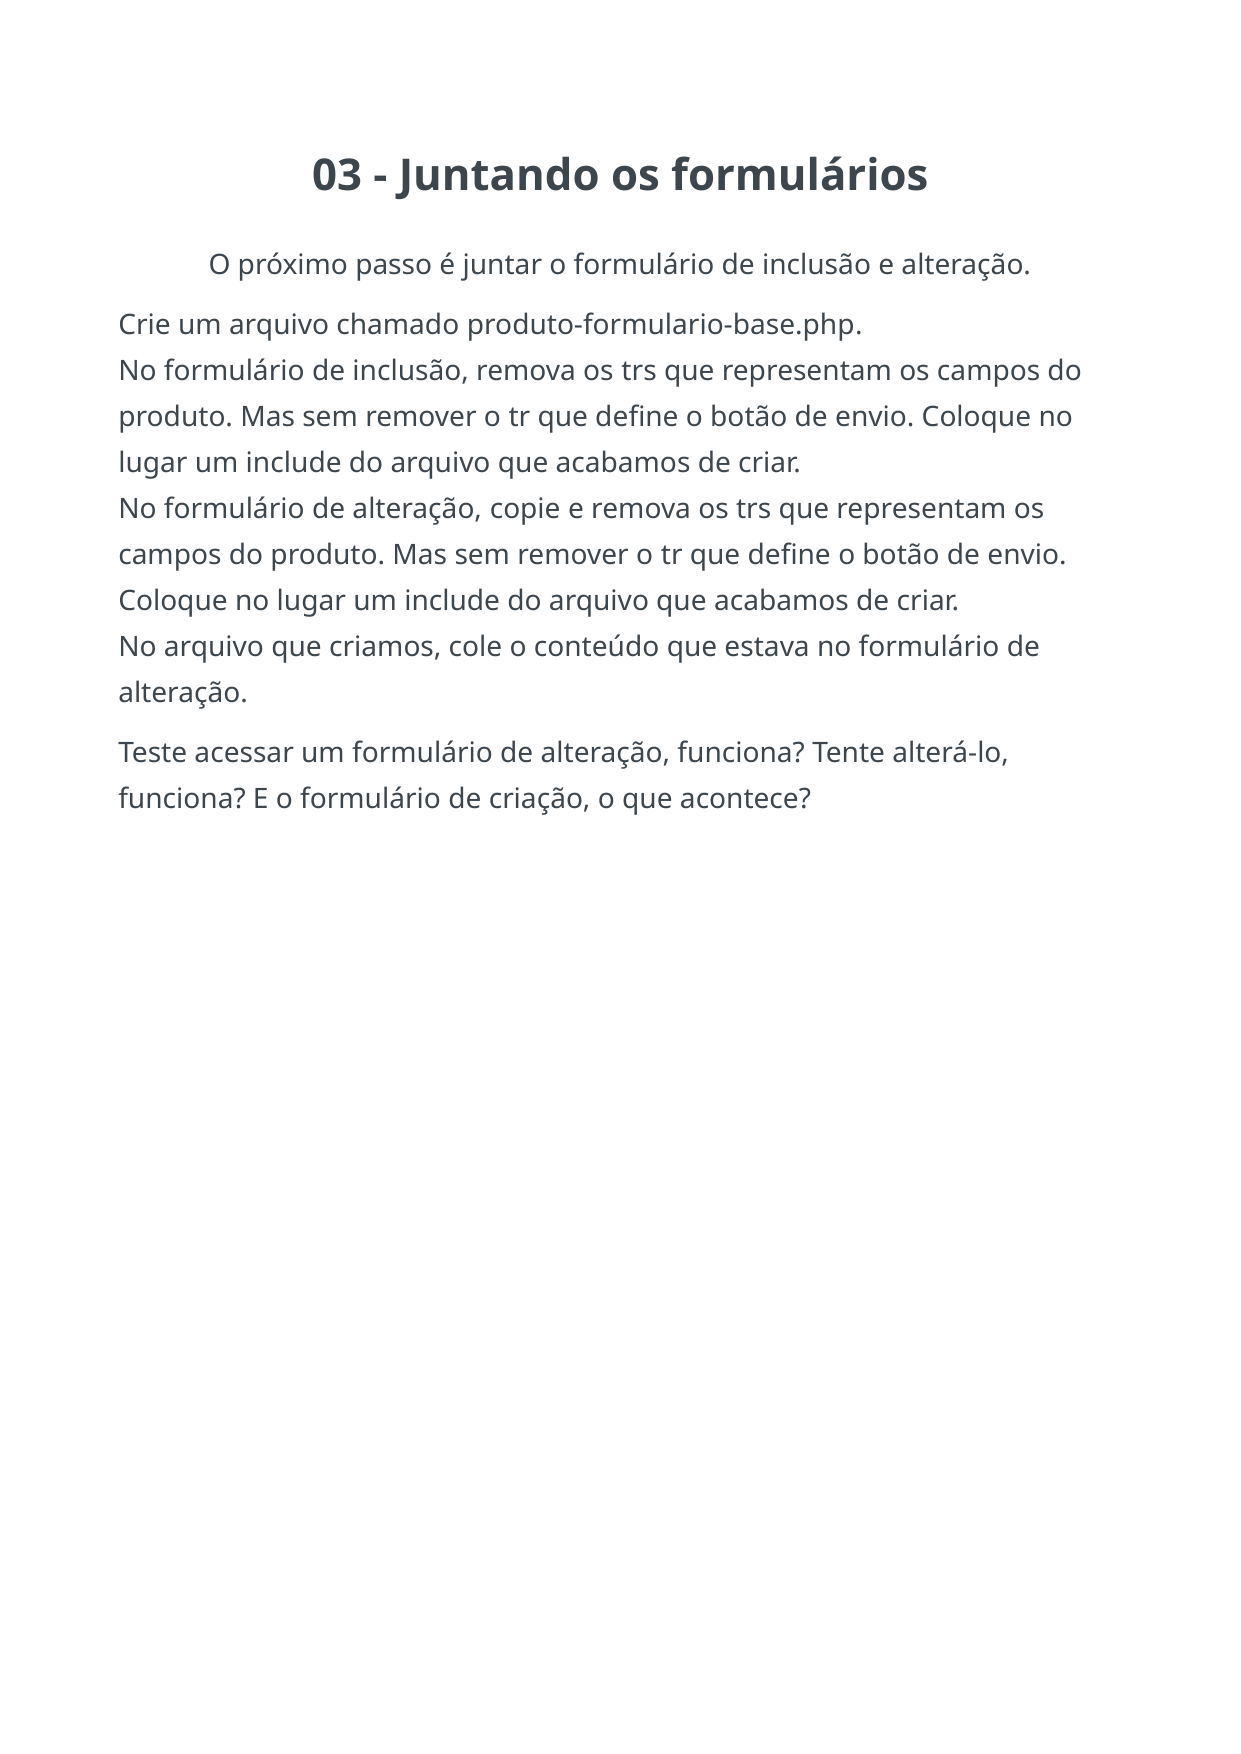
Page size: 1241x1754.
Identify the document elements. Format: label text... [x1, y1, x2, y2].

text No arquivo que criamos, cole o conteúdo que estava no formulário de alteração. [118, 626, 1122, 710]
text No formulário de inclusão, remova os trs que representam os campos do produto. Mas sem remover o tr que define o botão de envio. Coloque no lugar um include do arquivo que acabamos de criar. [118, 350, 1122, 481]
text O próximo passo é juntar o formulário de inclusão e alteração. [118, 244, 1122, 282]
subtitle 03 - Juntando os formulários [118, 143, 1122, 203]
text Teste acessar um formulário de alteração, funciona? Tente alterá-lo, funciona? E o formulário de criação, o que acontece? [118, 732, 1122, 817]
text Crie um arquivo chamado produto-formulario-base.php. [118, 304, 1122, 343]
text No formulário de alteração, copie e remova os trs que representam os campos do produto. Mas sem remover o tr que define o botão de envio. Coloque no lugar um include do arquivo que acabamos de criar. [118, 488, 1122, 618]
